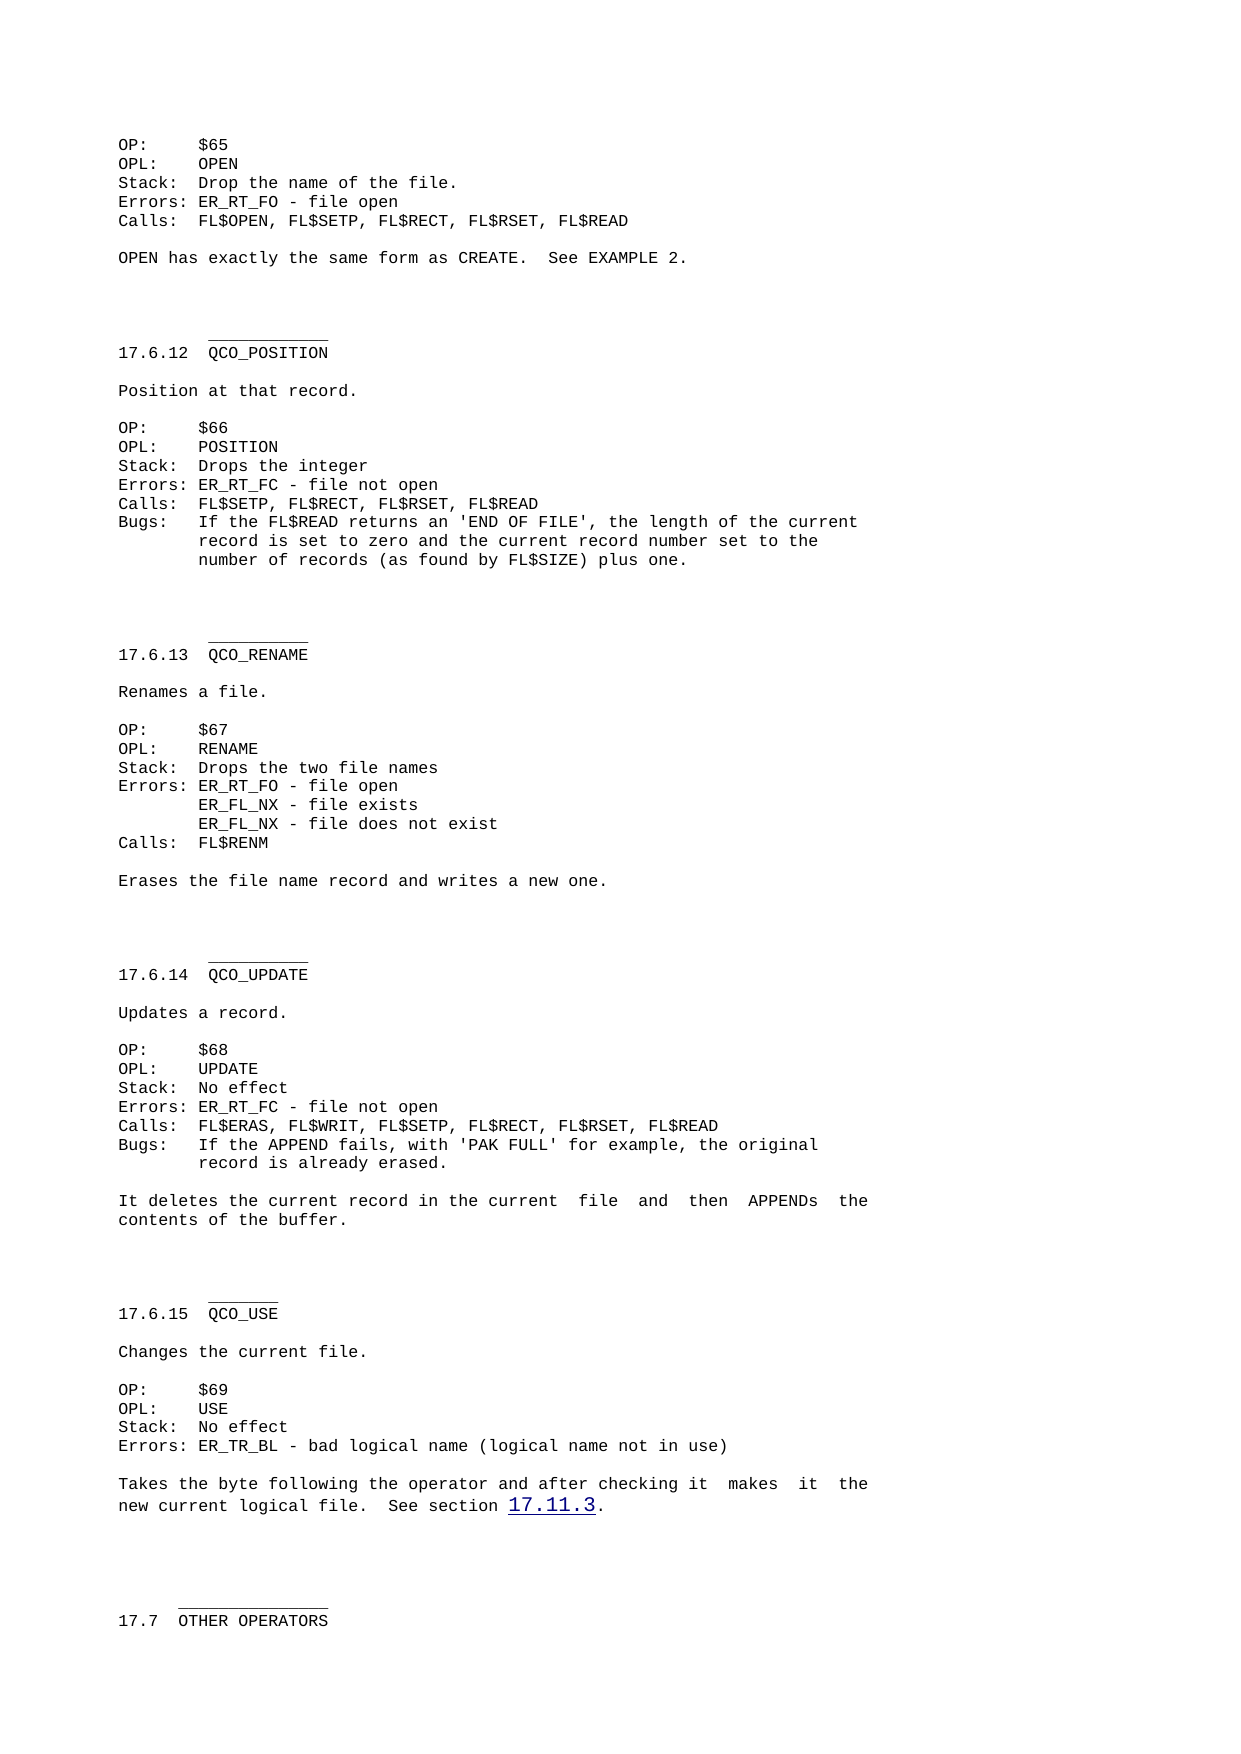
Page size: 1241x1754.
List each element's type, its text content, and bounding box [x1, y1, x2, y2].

text OP: $65 [118, 137, 1122, 156]
text Stack: Drop the name of the file. [118, 175, 1122, 193]
text ____________ [118, 326, 1122, 344]
text _______ [118, 1287, 1122, 1306]
text Stack: Drops the integer [118, 457, 1122, 476]
text OPL: UPDATE [118, 1061, 1122, 1080]
text 17.6.14 QCO_UPDATE [118, 967, 1122, 985]
text Stack: No effect [118, 1080, 1122, 1098]
text _______________ [118, 1593, 1122, 1612]
text __________ [118, 948, 1122, 967]
text OPL: RENAME [118, 740, 1122, 759]
text 17.6.15 QCO_USE [118, 1306, 1122, 1325]
text Calls: FL$ERAS, FL$WRIT, FL$SETP, FL$RECT, FL$RSET, FL$READ [118, 1117, 1122, 1136]
text Calls: FL$SETP, FL$RECT, FL$RSET, FL$READ [118, 495, 1122, 514]
text OPEN has exactly the same form as CREATE. See EXAMPLE 2. [118, 250, 1122, 269]
text Calls: FL$RENM [118, 834, 1122, 853]
text record is already erased. [118, 1155, 1122, 1174]
text OP: $66 [118, 420, 1122, 439]
text It deletes the current record in the current file and then APPENDs the [118, 1193, 1122, 1212]
text Renames a file. [118, 684, 1122, 703]
text OP: $68 [118, 1042, 1122, 1061]
text contents of the buffer. [118, 1212, 1122, 1231]
text Erases the file name record and writes a new one. [118, 872, 1122, 891]
text OPL: USE [118, 1400, 1122, 1419]
text Takes the byte following the operator and after checking it makes it the [118, 1476, 1122, 1494]
text Errors: ER_RT_FC - file not open [118, 1098, 1122, 1117]
text Errors: ER_RT_FO - file open [118, 193, 1122, 212]
text Changes the current file. [118, 1344, 1122, 1362]
text Errors: ER_RT_FC - file not open [118, 476, 1122, 495]
text OP: $67 [118, 721, 1122, 740]
text Calls: FL$OPEN, FL$SETP, FL$RECT, FL$RSET, FL$READ [118, 212, 1122, 231]
text __________ [118, 627, 1122, 646]
text Updates a record. [118, 1004, 1122, 1023]
text new current logical file. See section 17.11.3. [118, 1494, 1122, 1518]
text 17.6.12 QCO_POSITION [118, 344, 1122, 363]
text Errors: ER_RT_FO - file open [118, 778, 1122, 797]
text Stack: Drops the two file names [118, 759, 1122, 778]
text Errors: ER_TR_BL - bad logical name (logical name not in use) [118, 1438, 1122, 1457]
text OP: $69 [118, 1381, 1122, 1400]
text Bugs: If the APPEND fails, with 'PAK FULL' for example, the original [118, 1136, 1122, 1155]
text 17.6.13 QCO_RENAME [118, 646, 1122, 665]
text ER_FL_NX - file does not exist [118, 816, 1122, 834]
text Position at that record. [118, 382, 1122, 401]
text Bugs: If the FL$READ returns an 'END OF FILE', the length of the current [118, 514, 1122, 533]
text Stack: No effect [118, 1419, 1122, 1438]
text OPL: POSITION [118, 439, 1122, 457]
text OPL: OPEN [118, 156, 1122, 175]
text number of records (as found by FL$SIZE) plus one. [118, 552, 1122, 571]
text record is set to zero and the current record number set to the [118, 533, 1122, 552]
text 17.7 OTHER OPERATORS [118, 1612, 1122, 1631]
text ER_FL_NX - file exists [118, 797, 1122, 816]
